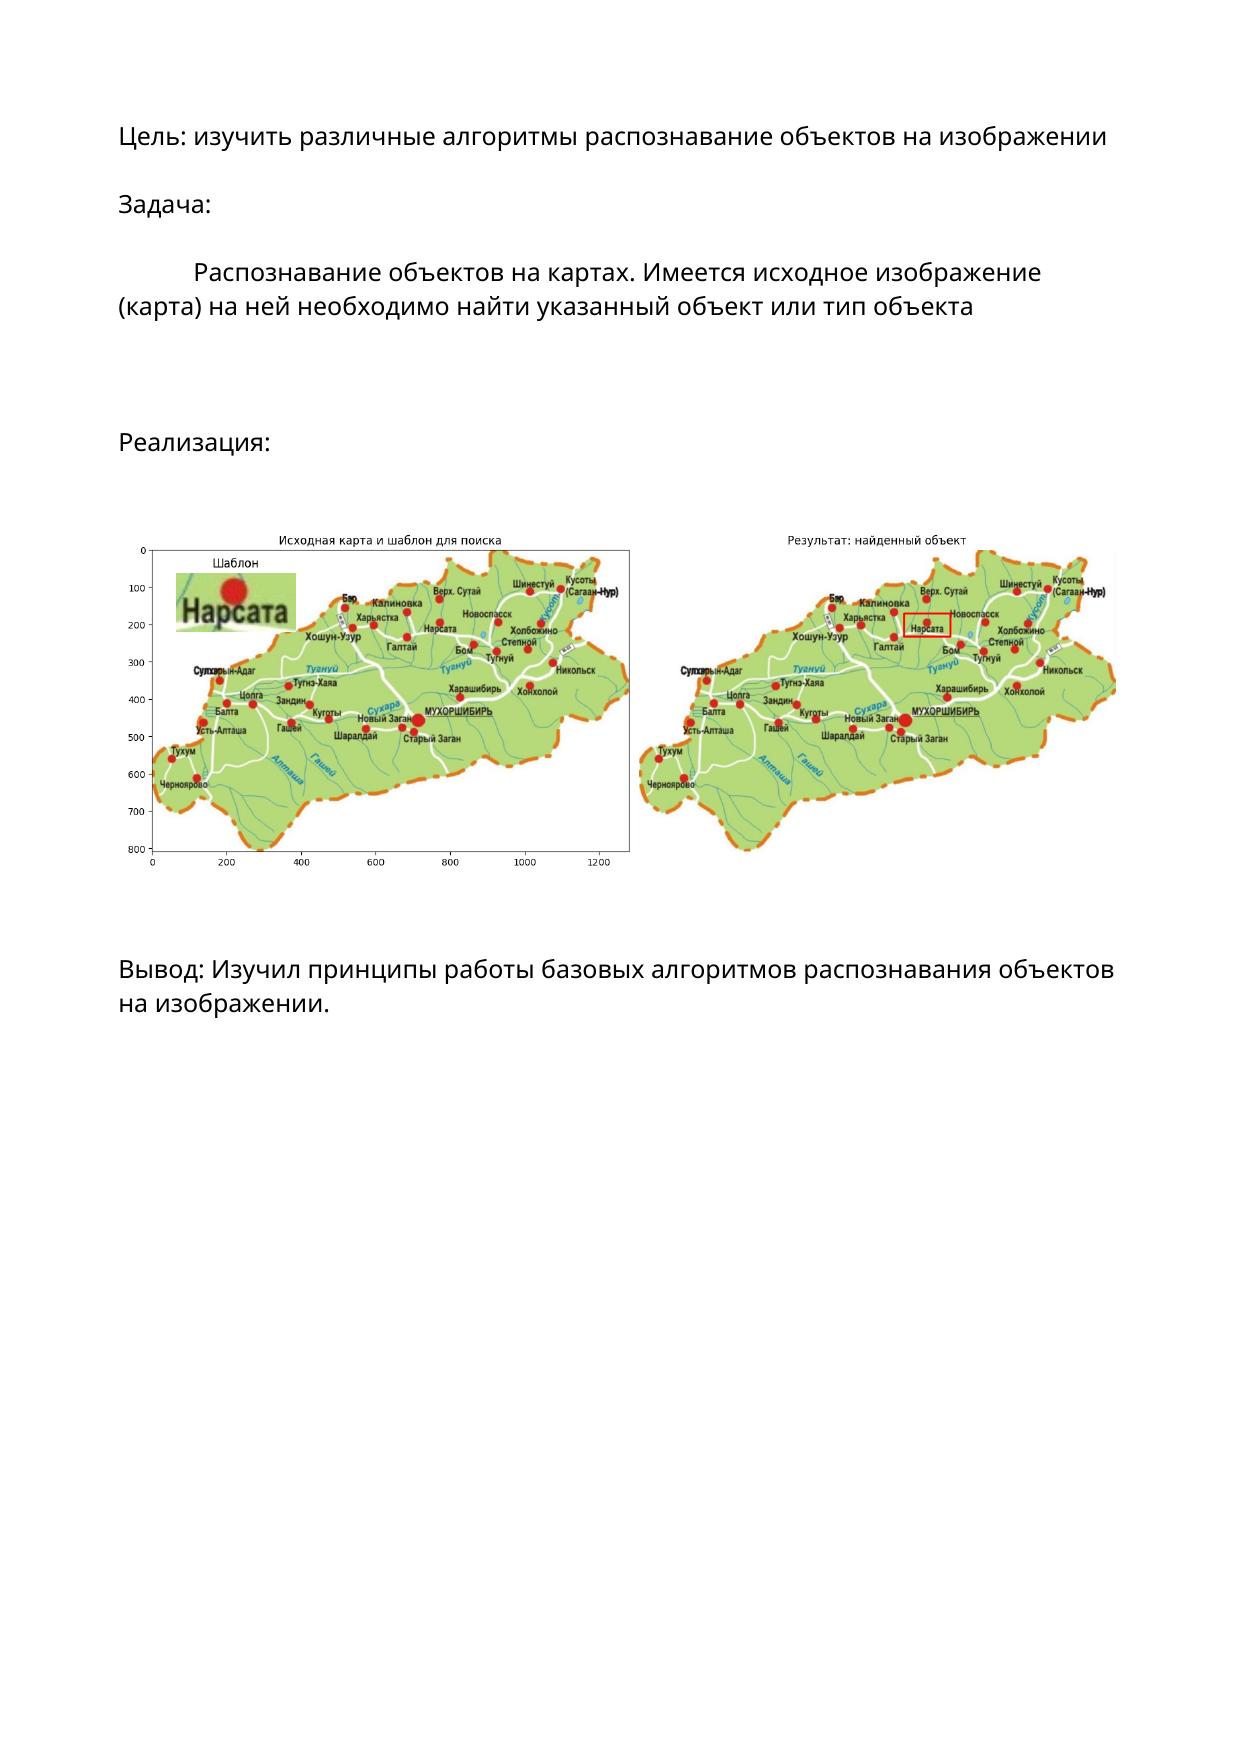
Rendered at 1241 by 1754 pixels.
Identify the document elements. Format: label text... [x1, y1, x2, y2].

text Цель: изучить различные алгоритмы распознавание объектов на изображении [118, 118, 1122, 152]
text Задача: [118, 186, 1122, 220]
picture [118, 458, 1123, 884]
text Реализация: [118, 425, 1122, 458]
text Распознавание объектов на картах. Имеется исходное изображение (карта) на ней необходимо найти указанный объект или тип объекта [118, 254, 1122, 322]
text Вывод: Изучил принципы работы базовых алгоритмов распознавания объектов на изображении. [118, 952, 1122, 1020]
